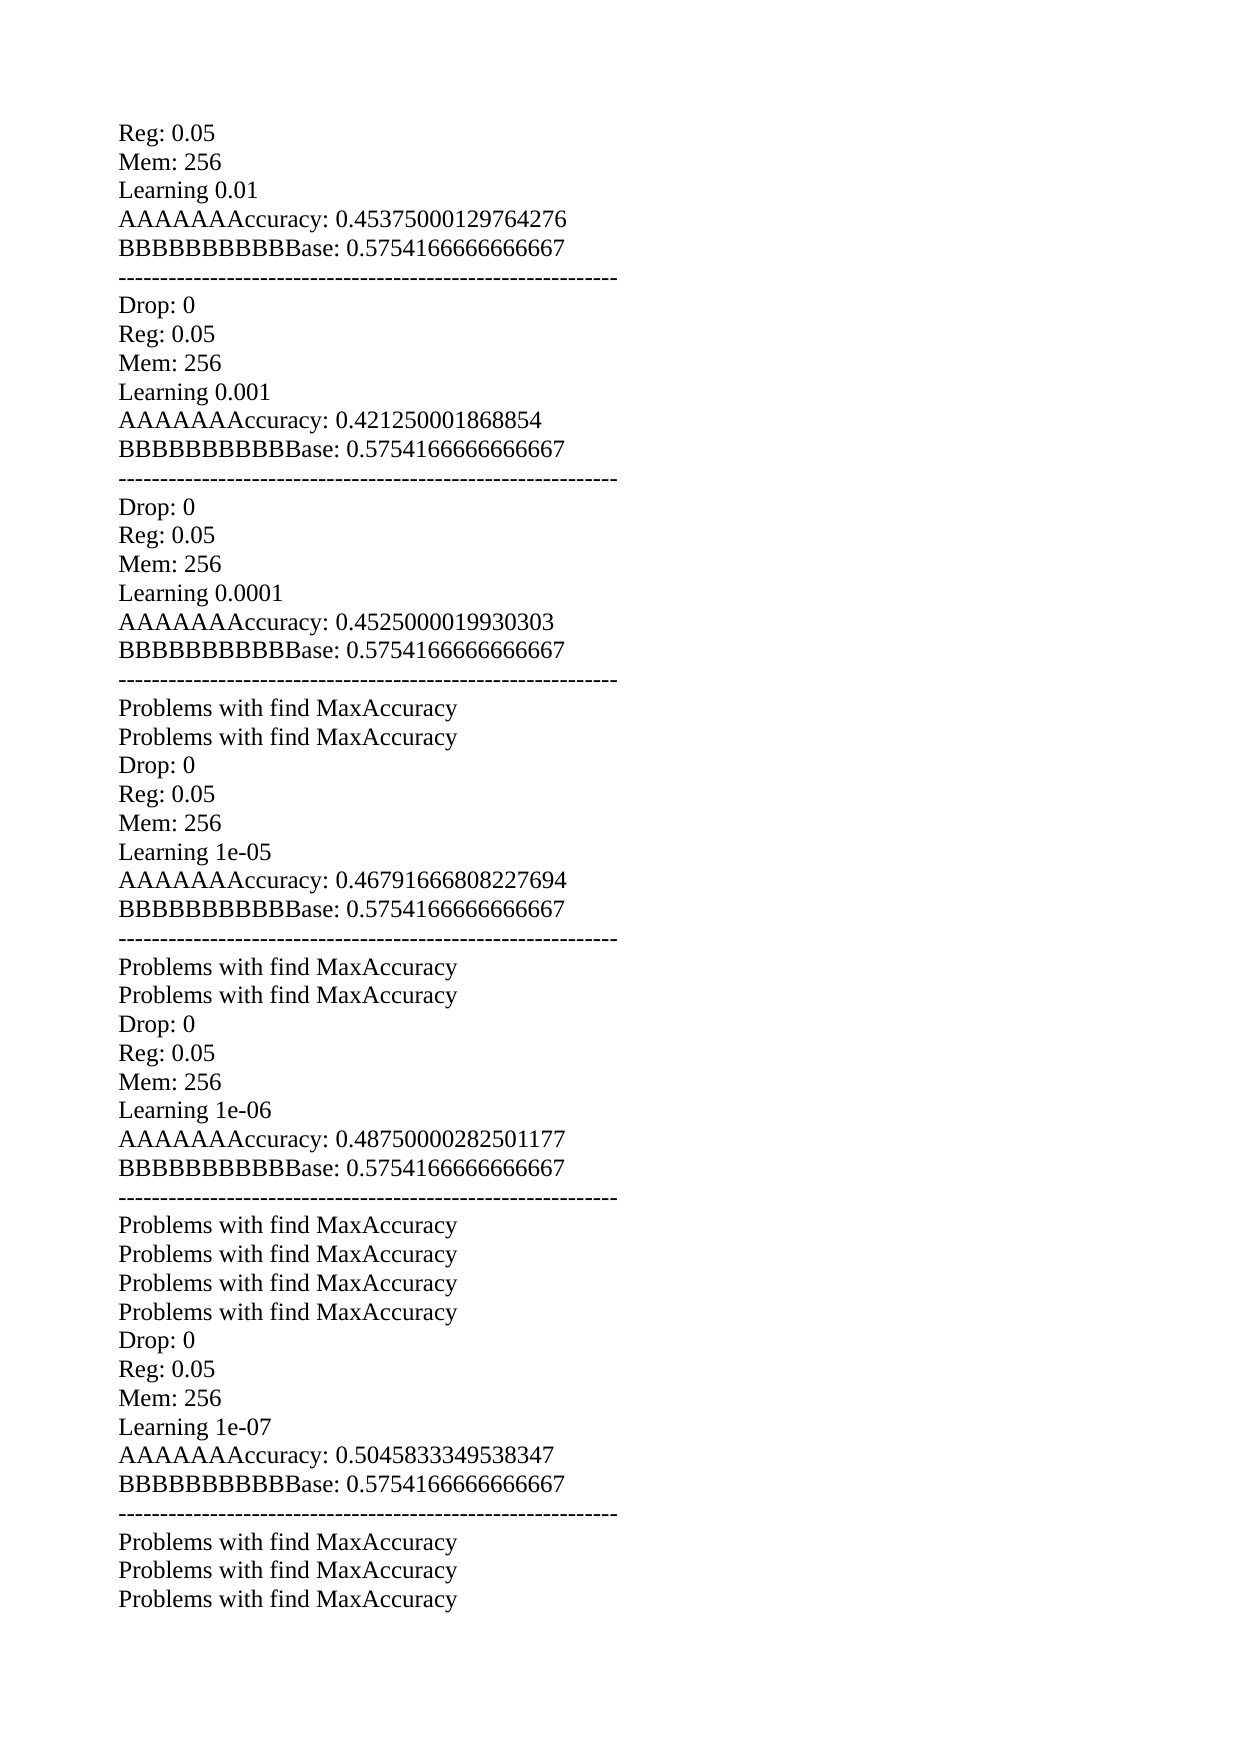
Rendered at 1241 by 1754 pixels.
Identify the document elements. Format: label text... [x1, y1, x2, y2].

text Problems with find MaxAccuracy [118, 693, 1122, 722]
text ------------------------------------------------------------ [118, 1498, 1122, 1527]
text AAAAAAAccuracy: 0.46791666808227694 [118, 866, 1122, 894]
text AAAAAAAccuracy: 0.5045833349538347 [118, 1441, 1122, 1469]
text Reg: 0.05 [118, 319, 1122, 348]
text ------------------------------------------------------------ [118, 463, 1122, 492]
text Drop: 0 [118, 291, 1122, 319]
text Drop: 0 [118, 492, 1122, 521]
text AAAAAAAccuracy: 0.45375000129764276 [118, 204, 1122, 233]
text Learning 1e-07 [118, 1412, 1122, 1441]
text Problems with find MaxAccuracy [118, 1239, 1122, 1268]
text BBBBBBBBBBBase: 0.5754166666666667 [118, 434, 1122, 463]
text ------------------------------------------------------------ [118, 664, 1122, 693]
text BBBBBBBBBBBase: 0.5754166666666667 [118, 1469, 1122, 1498]
text Mem: 256 [118, 348, 1122, 377]
text AAAAAAAccuracy: 0.48750000282501177 [118, 1124, 1122, 1153]
text Reg: 0.05 [118, 118, 1122, 147]
text Learning 0.0001 [118, 578, 1122, 607]
text Mem: 256 [118, 1383, 1122, 1412]
text ------------------------------------------------------------ [118, 923, 1122, 952]
text BBBBBBBBBBBase: 0.5754166666666667 [118, 894, 1122, 923]
text AAAAAAAccuracy: 0.421250001868854 [118, 406, 1122, 434]
text BBBBBBBBBBBase: 0.5754166666666667 [118, 636, 1122, 664]
text Problems with find MaxAccuracy [118, 1556, 1122, 1584]
text AAAAAAAccuracy: 0.4525000019930303 [118, 607, 1122, 636]
text Problems with find MaxAccuracy [118, 1527, 1122, 1556]
text Learning 0.01 [118, 176, 1122, 204]
text BBBBBBBBBBBase: 0.5754166666666667 [118, 1153, 1122, 1182]
text Drop: 0 [118, 751, 1122, 779]
text BBBBBBBBBBBase: 0.5754166666666667 [118, 233, 1122, 262]
text Mem: 256 [118, 549, 1122, 578]
text ------------------------------------------------------------ [118, 1182, 1122, 1211]
text Problems with find MaxAccuracy [118, 1211, 1122, 1239]
text Problems with find MaxAccuracy [118, 1584, 1122, 1613]
text Learning 0.001 [118, 377, 1122, 406]
text Learning 1e-05 [118, 837, 1122, 866]
text Mem: 256 [118, 1067, 1122, 1096]
text Mem: 256 [118, 147, 1122, 176]
text Problems with find MaxAccuracy [118, 981, 1122, 1009]
text ------------------------------------------------------------ [118, 262, 1122, 291]
text Reg: 0.05 [118, 521, 1122, 549]
text Problems with find MaxAccuracy [118, 1297, 1122, 1326]
text Learning 1e-06 [118, 1096, 1122, 1124]
text Reg: 0.05 [118, 779, 1122, 808]
text Mem: 256 [118, 808, 1122, 837]
text Problems with find MaxAccuracy [118, 952, 1122, 981]
text Drop: 0 [118, 1326, 1122, 1354]
text Problems with find MaxAccuracy [118, 722, 1122, 751]
text Reg: 0.05 [118, 1038, 1122, 1067]
text Problems with find MaxAccuracy [118, 1268, 1122, 1297]
text Reg: 0.05 [118, 1354, 1122, 1383]
text Drop: 0 [118, 1009, 1122, 1038]
